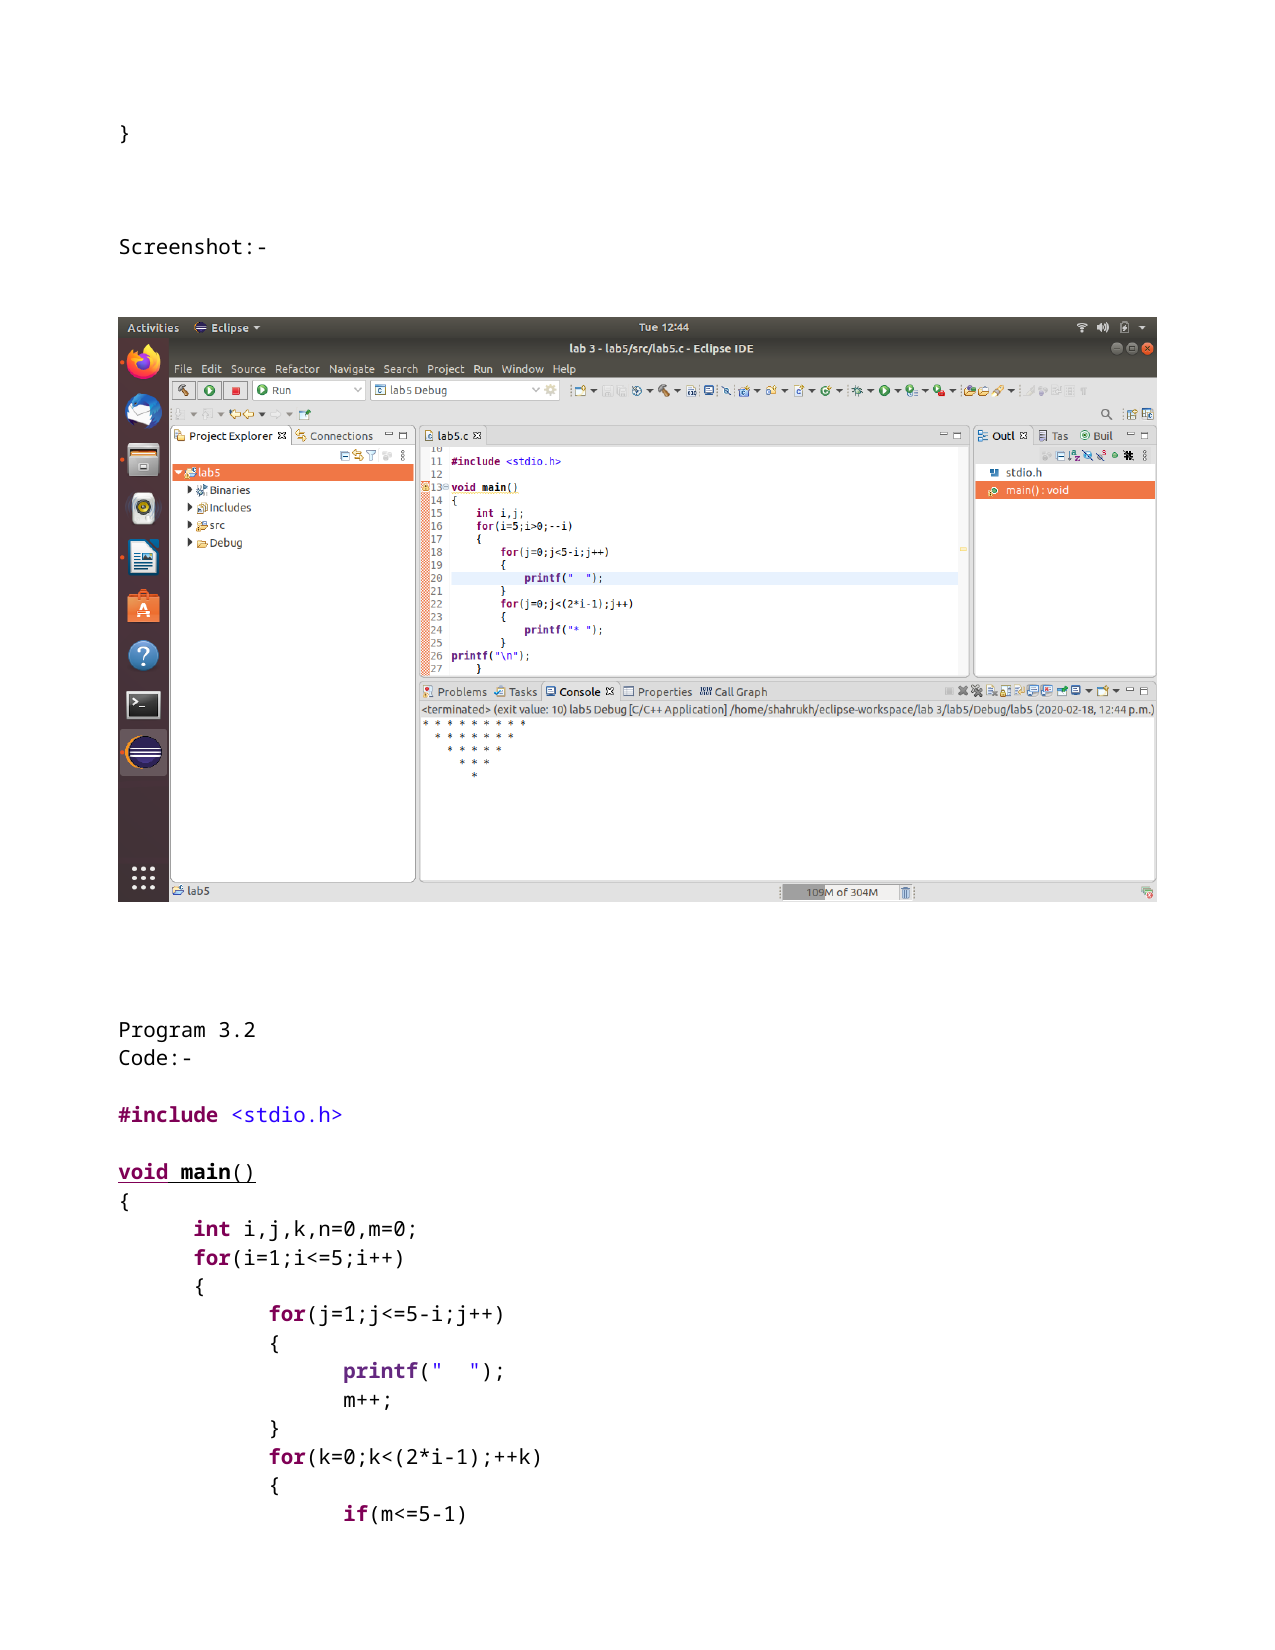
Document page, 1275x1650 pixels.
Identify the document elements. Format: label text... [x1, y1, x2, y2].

text { [118, 1328, 1157, 1356]
picture [118, 317, 1157, 902]
text { [118, 1186, 1157, 1214]
text Program 3.2 [118, 1015, 1157, 1043]
text void main() [118, 1157, 1157, 1186]
text if(m<=5-1) [118, 1499, 1157, 1527]
text for(i=1;i<=5;i++) [118, 1243, 1157, 1271]
text } [118, 118, 1157, 147]
text printf(" "); [118, 1356, 1157, 1385]
text for(k=0;k<(2*i-1);++k) [118, 1442, 1157, 1470]
text int i,j,k,n=0,m=0; [118, 1214, 1157, 1243]
text { [118, 1271, 1157, 1299]
text { [118, 1470, 1157, 1499]
text m++; [118, 1385, 1157, 1413]
text Code:- [118, 1043, 1157, 1072]
text for(j=1;j<=5-i;j++) [118, 1299, 1157, 1328]
text #include <stdio.h> [118, 1101, 1157, 1129]
text } [118, 1413, 1157, 1442]
text Screenshot:- [118, 232, 1157, 260]
